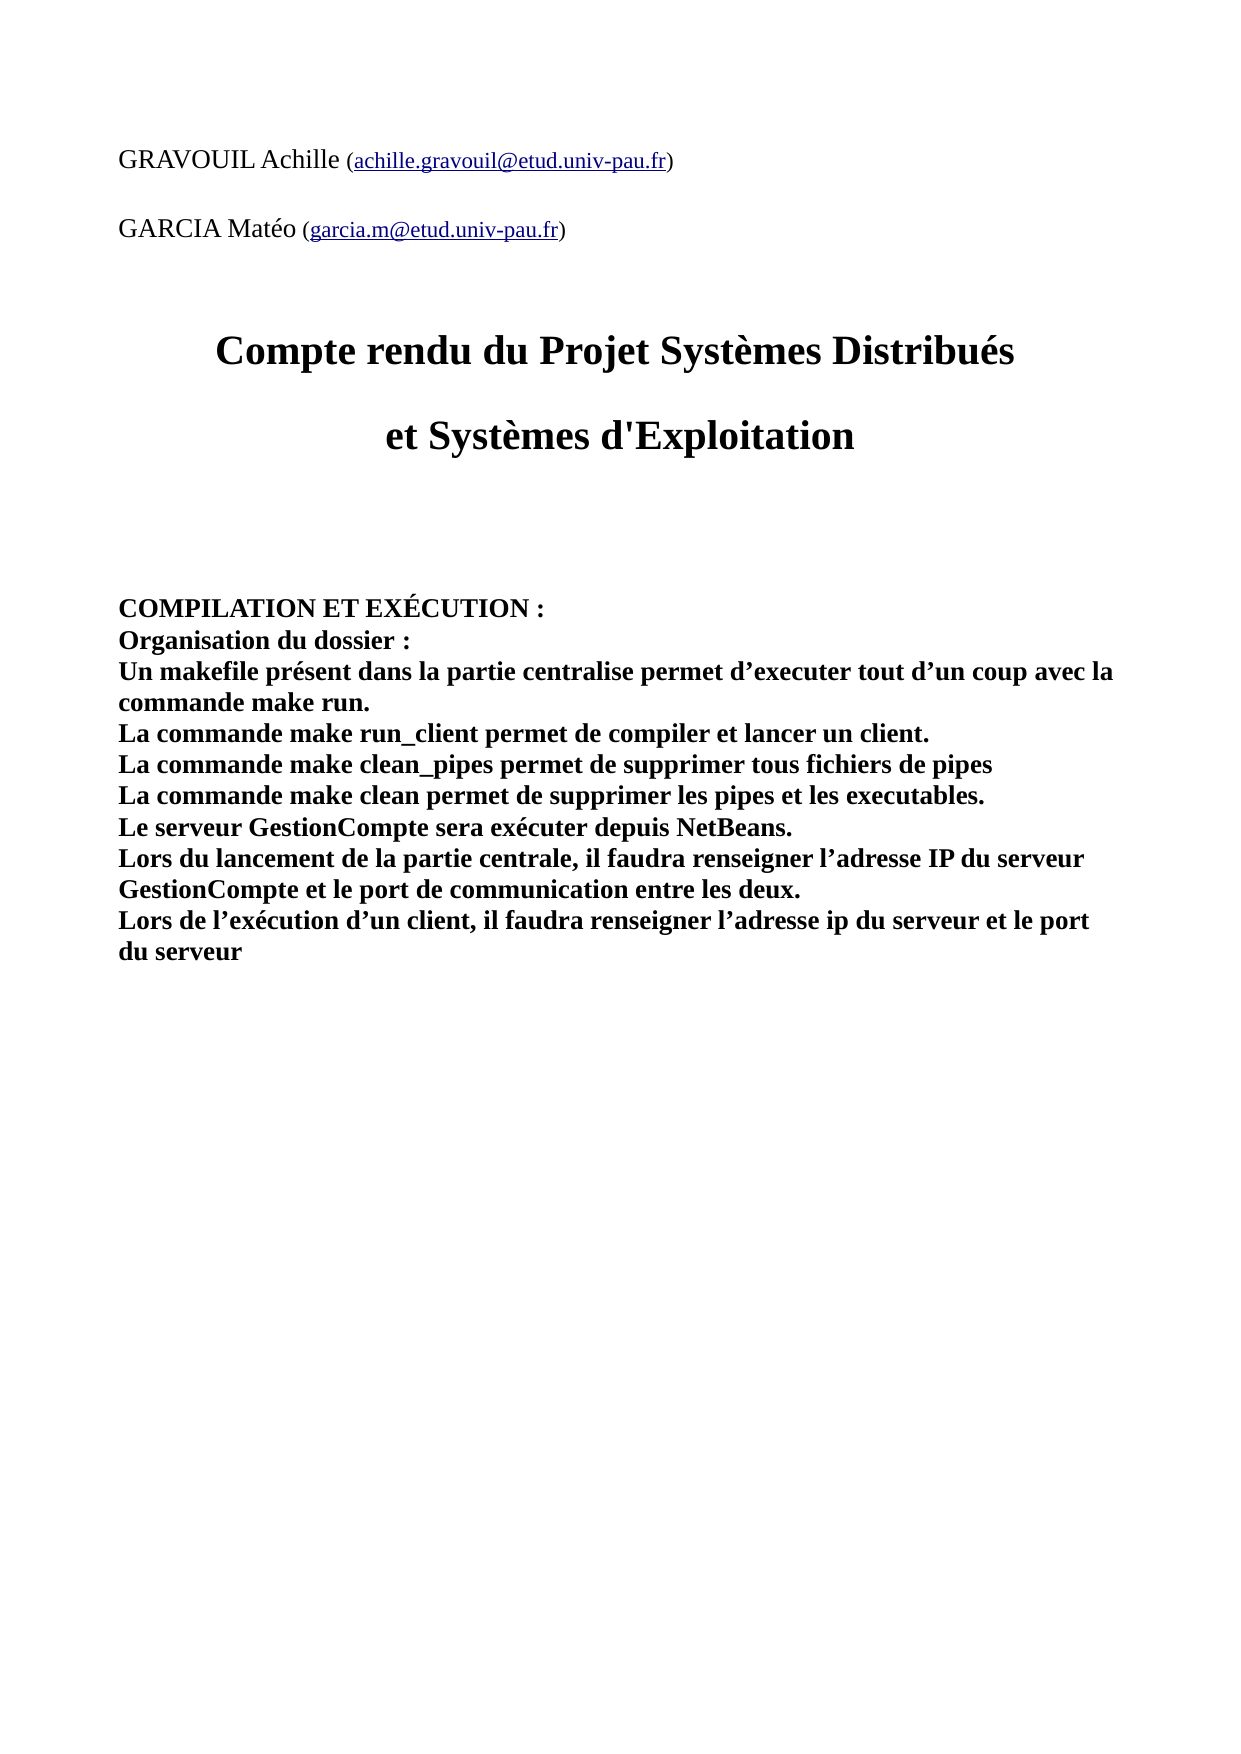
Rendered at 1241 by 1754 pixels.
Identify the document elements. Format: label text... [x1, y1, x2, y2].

subtitle GARCIA Matéo (garcia.m@etud.univ-pau.fr) [118, 212, 1122, 243]
text Le serveur GestionCompte sera exécuter depuis NetBeans. [118, 811, 1122, 842]
subtitle et Systèmes d'Exploitation [118, 411, 1122, 458]
text COMPILATION ET EXÉCUTION : [118, 593, 1122, 624]
subtitle Compte rendu du Projet Systèmes Distribués [118, 325, 1122, 373]
text La commande make clean_pipes permet de supprimer tous fichiers de pipes [118, 748, 1122, 779]
text Organisation du dossier : [118, 624, 1122, 655]
text Un makefile présent dans la partie centralise permet d’executer tout d’un coup avec la commande make run. [118, 655, 1122, 717]
subtitle GRAVOUIL Achille (achille.gravouil@etud.univ-pau.fr) [118, 143, 1122, 174]
text Lors du lancement de la partie centrale, il faudra renseigner l’adresse IP du serveur GestionCompte et le port de communication entre les deux. [118, 842, 1122, 904]
text Lors de l’exécution d’un client, il faudra renseigner l’adresse ip du serveur et le port du serveur [118, 904, 1122, 966]
text La commande make run_client permet de compiler et lancer un client. [118, 717, 1122, 748]
text La commande make clean permet de supprimer les pipes et les executables. [118, 779, 1122, 811]
